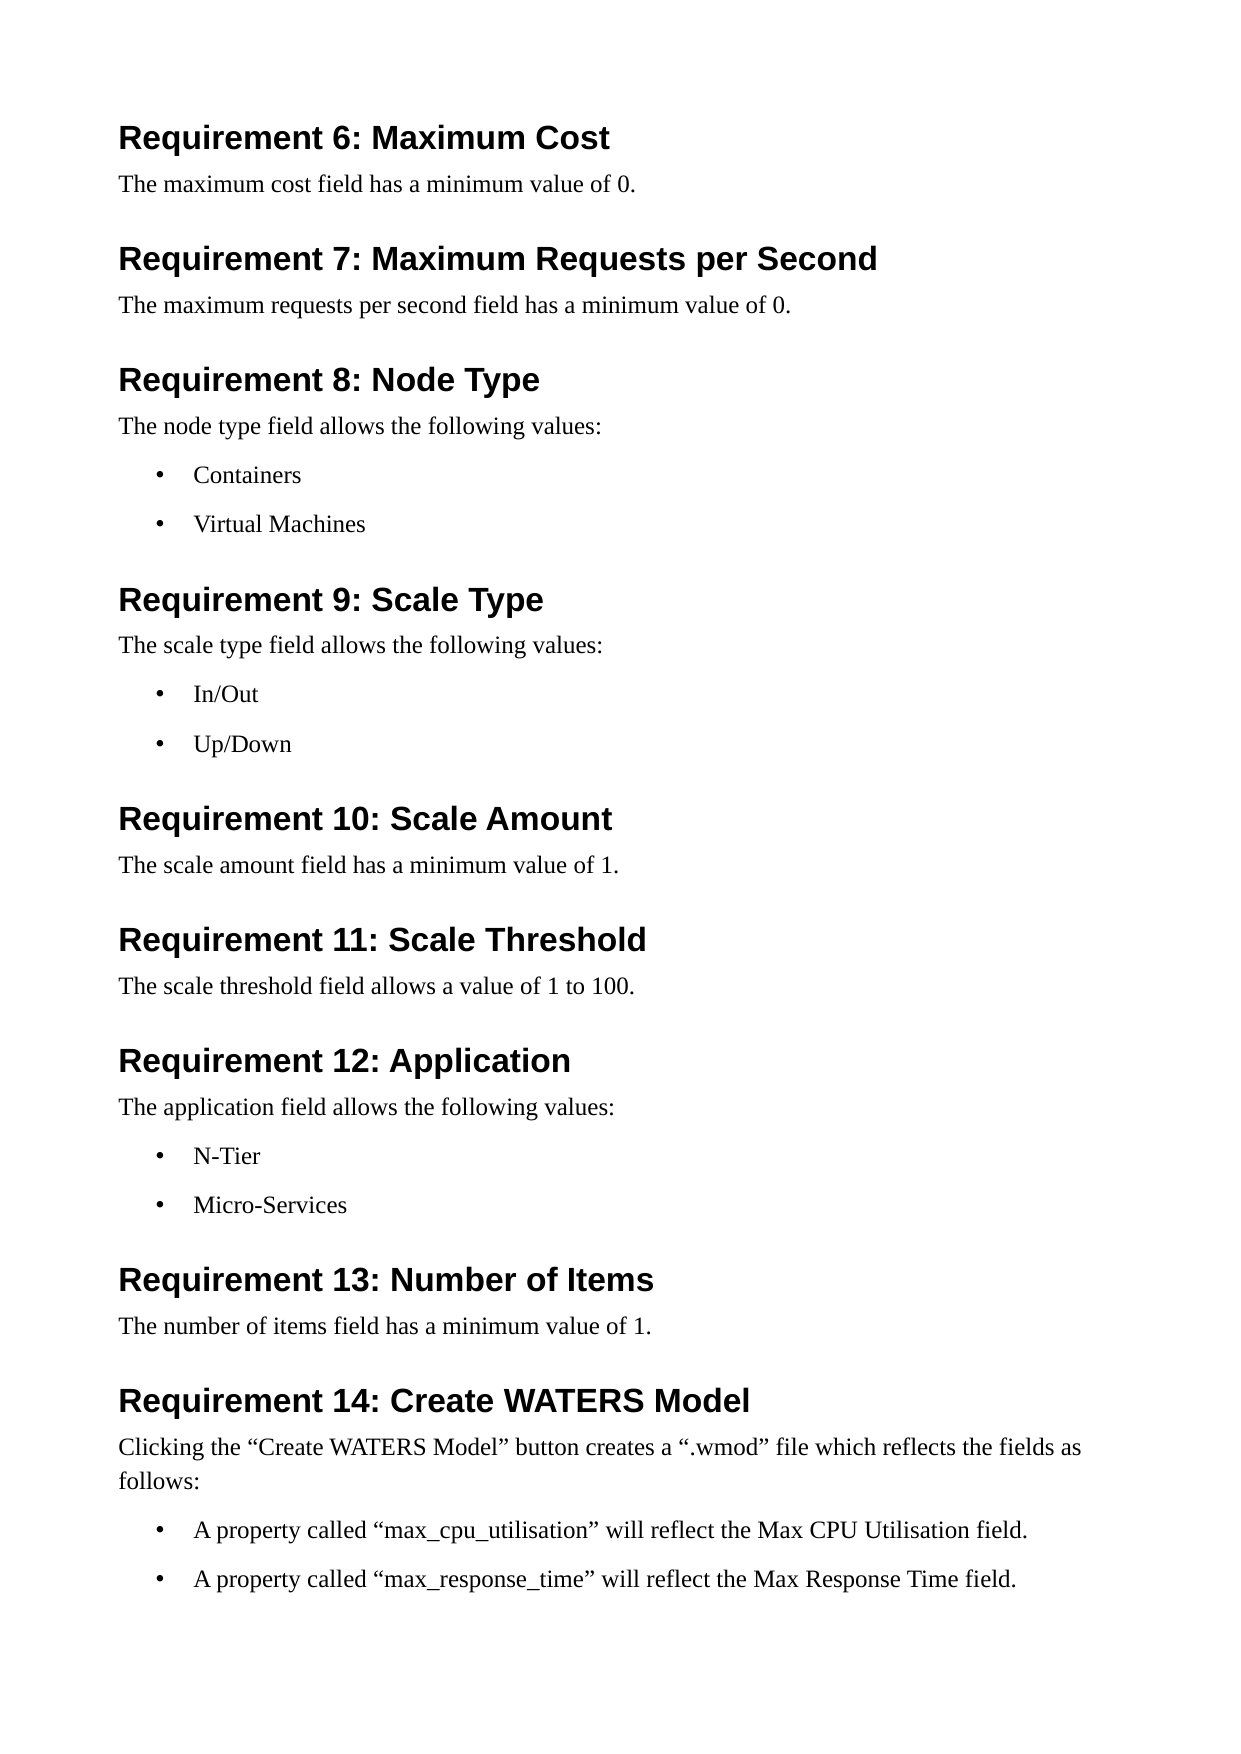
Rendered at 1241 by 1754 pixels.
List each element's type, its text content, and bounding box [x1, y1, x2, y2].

subtitle Requirement 8: Node Type [118, 360, 1122, 399]
subtitle Requirement 10: Scale Amount [118, 798, 1122, 837]
list Micro-Services [156, 1190, 1122, 1219]
text The application field allows the following values: [118, 1092, 1122, 1121]
subtitle Requirement 12: Application [118, 1041, 1122, 1079]
subtitle Requirement 13: Number of Items [118, 1260, 1122, 1298]
subtitle Requirement 7: Maximum Requests per Second [118, 239, 1122, 278]
list Containers [156, 460, 1122, 489]
text The scale type field allows the following values: [118, 631, 1122, 659]
text The maximum requests per second field has a minimum value of 0. [118, 290, 1122, 319]
text Clicking the “Create WATERS Model” button creates a “.wmod” file which reflects the fields as follows: [118, 1432, 1122, 1495]
list A property called “max_cpu_utilisation” will reflect the Max CPU Utilisation field. [156, 1516, 1122, 1544]
list Virtual Machines [156, 509, 1122, 538]
subtitle Requirement 9: Scale Type [118, 579, 1122, 618]
text The node type field allows the following values: [118, 411, 1122, 440]
text The number of items field has a minimum value of 1. [118, 1311, 1122, 1340]
text The scale amount field has a minimum value of 1. [118, 850, 1122, 878]
list Up/Down [156, 729, 1122, 757]
subtitle Requirement 11: Scale Threshold [118, 919, 1122, 958]
subtitle Requirement 6: Maximum Cost [118, 118, 1122, 157]
list A property called “max_response_time” will reflect the Max Response Time field. [156, 1564, 1122, 1593]
text The scale threshold field allows a value of 1 to 100. [118, 971, 1122, 999]
text The maximum cost field has a minimum value of 0. [118, 169, 1122, 198]
list In/Out [156, 679, 1122, 708]
subtitle Requirement 14: Create WATERS Model [118, 1381, 1122, 1419]
list N-Tier [156, 1141, 1122, 1169]
